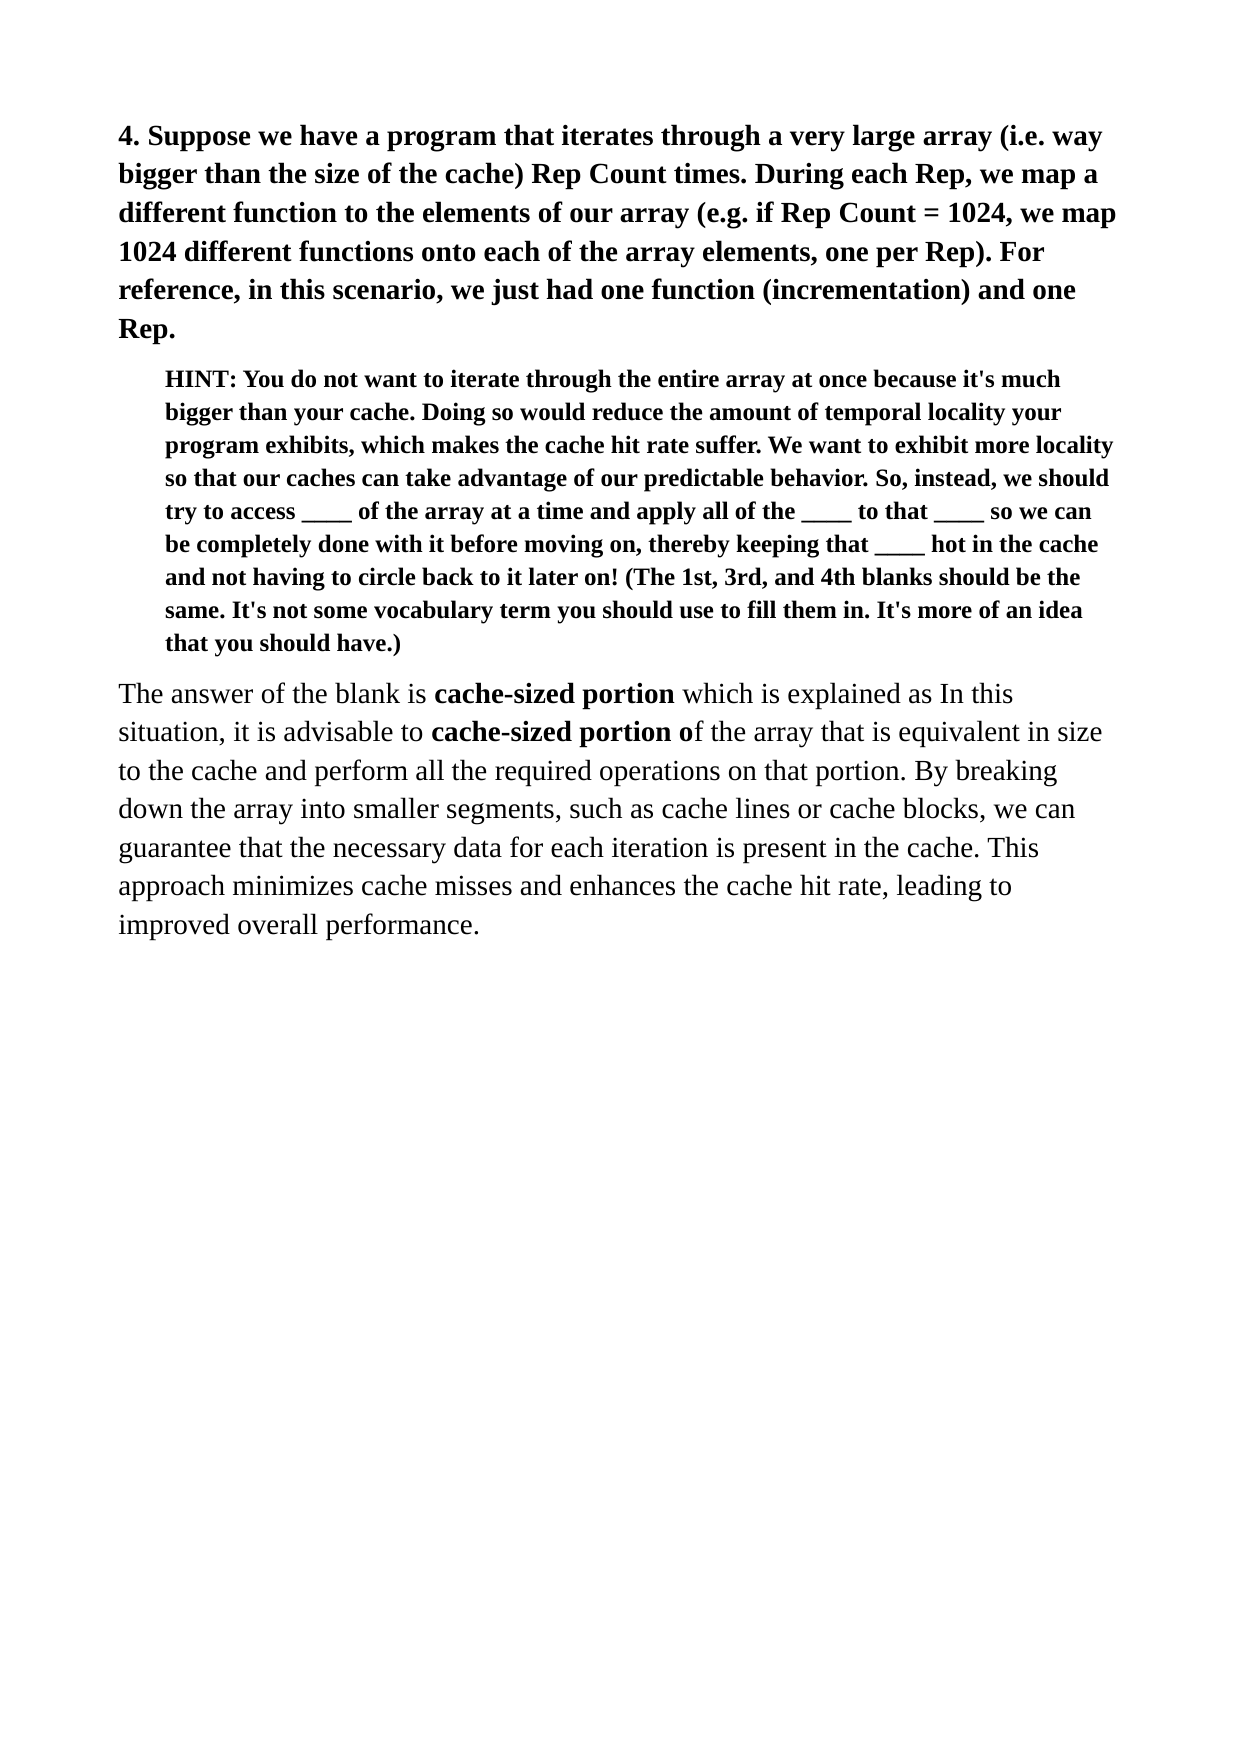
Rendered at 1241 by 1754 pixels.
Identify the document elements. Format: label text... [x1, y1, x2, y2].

text The answer of the blank is cache-sized portion which is explained as In this situation, it is advisable to cache-sized portion of the array that is equivalent in size to the cache and perform all the required operations on that portion. By breaking down the array into smaller segments, such as cache lines or cache blocks, we can guarantee that the necessary data for each iteration is present in the cache. This approach minimizes cache misses and enhances the cache hit rate, leading to improved overall performance. [118, 676, 1122, 941]
text 4. Suppose we have a program that iterates through a very large array (i.e. way bigger than the size of the cache) Rep Count times. During each Rep, we map a different function to the elements of our array (e.g. if Rep Count = 1024, we map 1024 different functions onto each of the array elements, one per Rep). For reference, in this scenario, we just had one function (incrementation) and one Rep. [118, 118, 1122, 344]
text HINT: You do not want to iterate through the entire array at once because it's much bigger than your cache. Doing so would reduce the amount of temporal locality your program exhibits, which makes the cache hit rate suffer. We want to exhibit more locality so that our caches can take advantage of our predictable behavior. So, instead, we should try to access ____ of the array at a time and apply all of the ____ to that ____ so we can be completely done with it before moving on, thereby keeping that ____ hot in the cache and not having to circle back to it later on! (The 1st, 3rd, and 4th blanks should be the same. It's not some vocabulary term you should use to fill them in. It's more of an idea that you should have.) [165, 364, 1122, 657]
